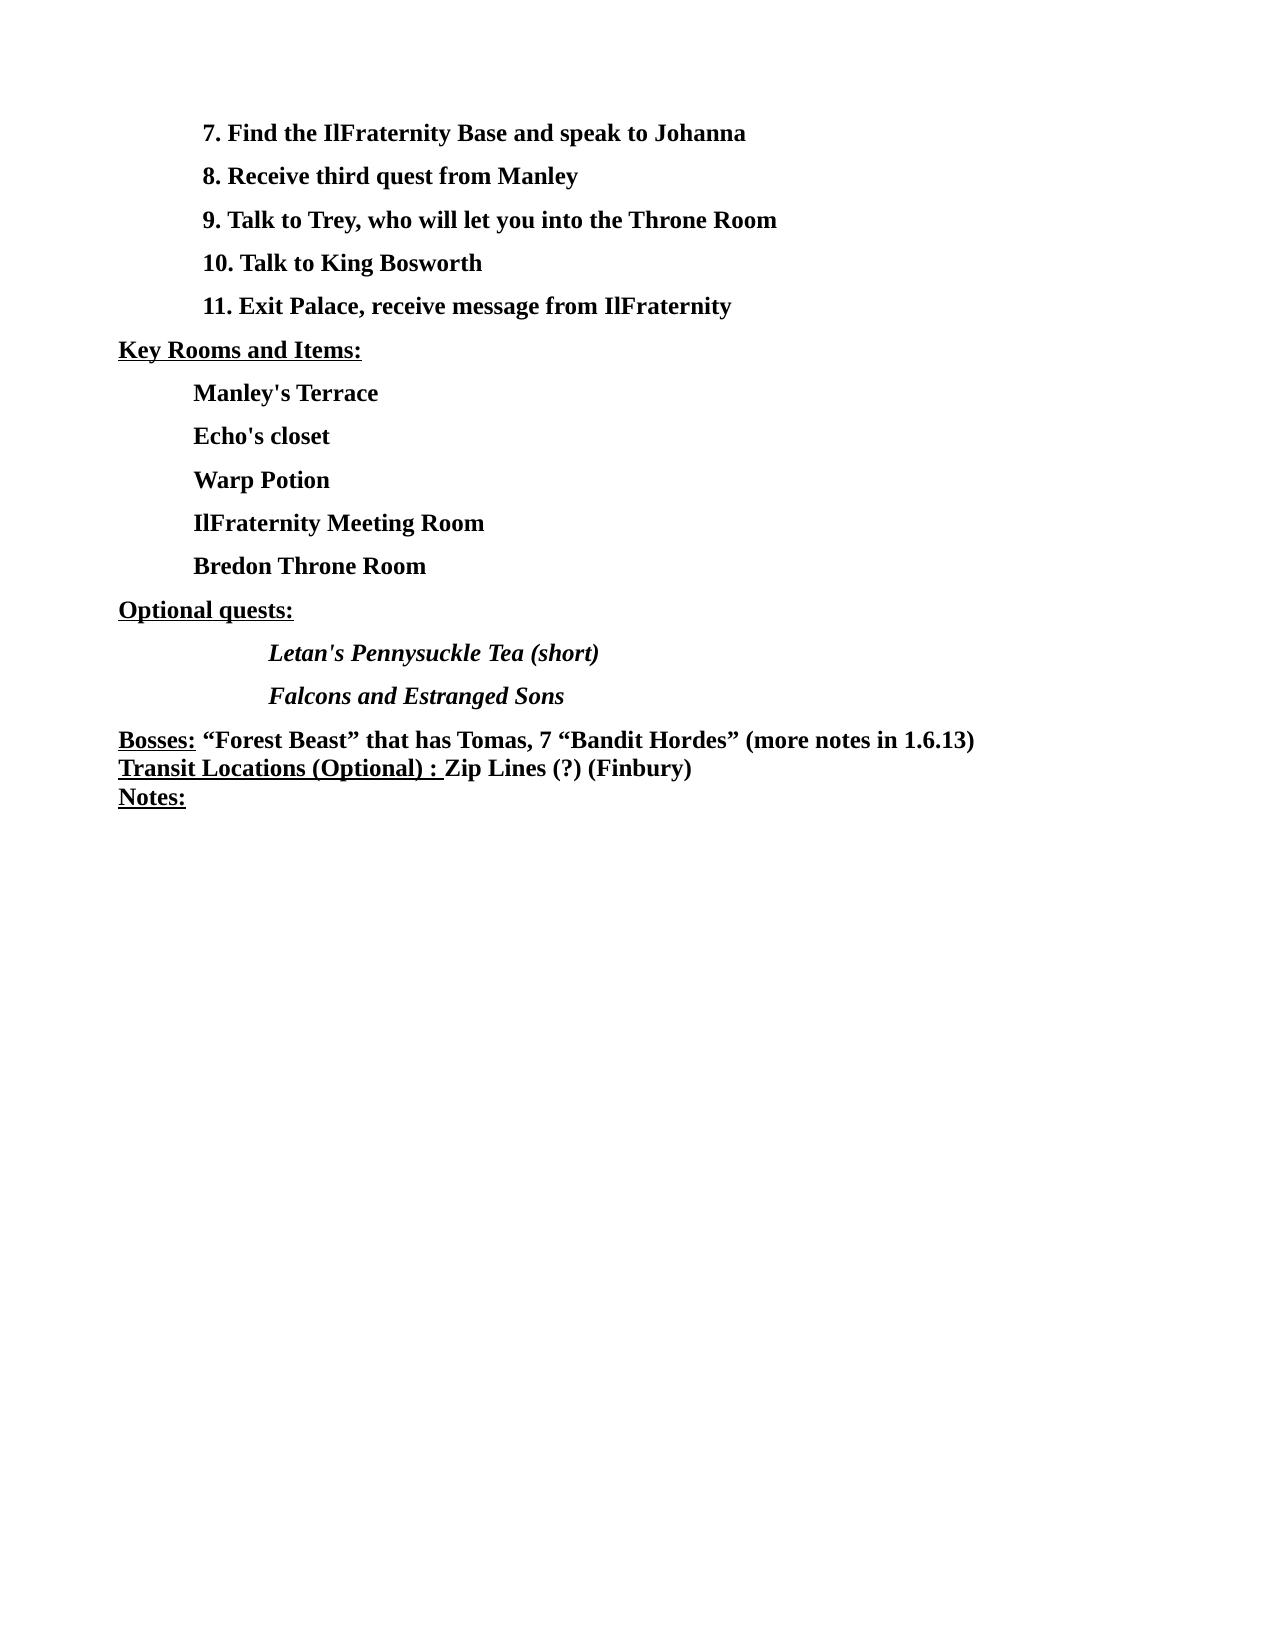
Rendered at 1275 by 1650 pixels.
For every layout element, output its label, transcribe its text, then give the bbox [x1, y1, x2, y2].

text Optional quests: [118, 595, 1157, 623]
text Bredon Throne Room [118, 551, 1157, 580]
text Warp Potion [118, 465, 1157, 493]
text Bosses: “Forest Beast” that has Tomas, 7 “Bandit Hordes” (more notes in 1.6.13) [118, 725, 1157, 753]
text 11. Exit Palace, receive message from IlFraternity [202, 291, 1157, 320]
text 9. Talk to Trey, who will let you into the Throne Room [202, 205, 1157, 233]
text Key Rooms and Items: [118, 335, 1157, 363]
text Transit Locations (Optional) : Zip Lines (?) (Finbury) [118, 753, 1157, 782]
text Notes: [118, 782, 1157, 811]
text Letan's Pennysuckle Tea (short) [118, 638, 1157, 667]
text Falcons and Estranged Sons [118, 681, 1157, 710]
text 8. Receive third quest from Manley [202, 161, 1157, 190]
text 10. Talk to King Bosworth [202, 248, 1157, 277]
text Manley's Terrace [118, 378, 1157, 407]
text Echo's closet [118, 421, 1157, 450]
text IlFraternity Meeting Room [118, 508, 1157, 537]
text 7. Find the IlFraternity Base and speak to Johanna [202, 118, 1157, 147]
